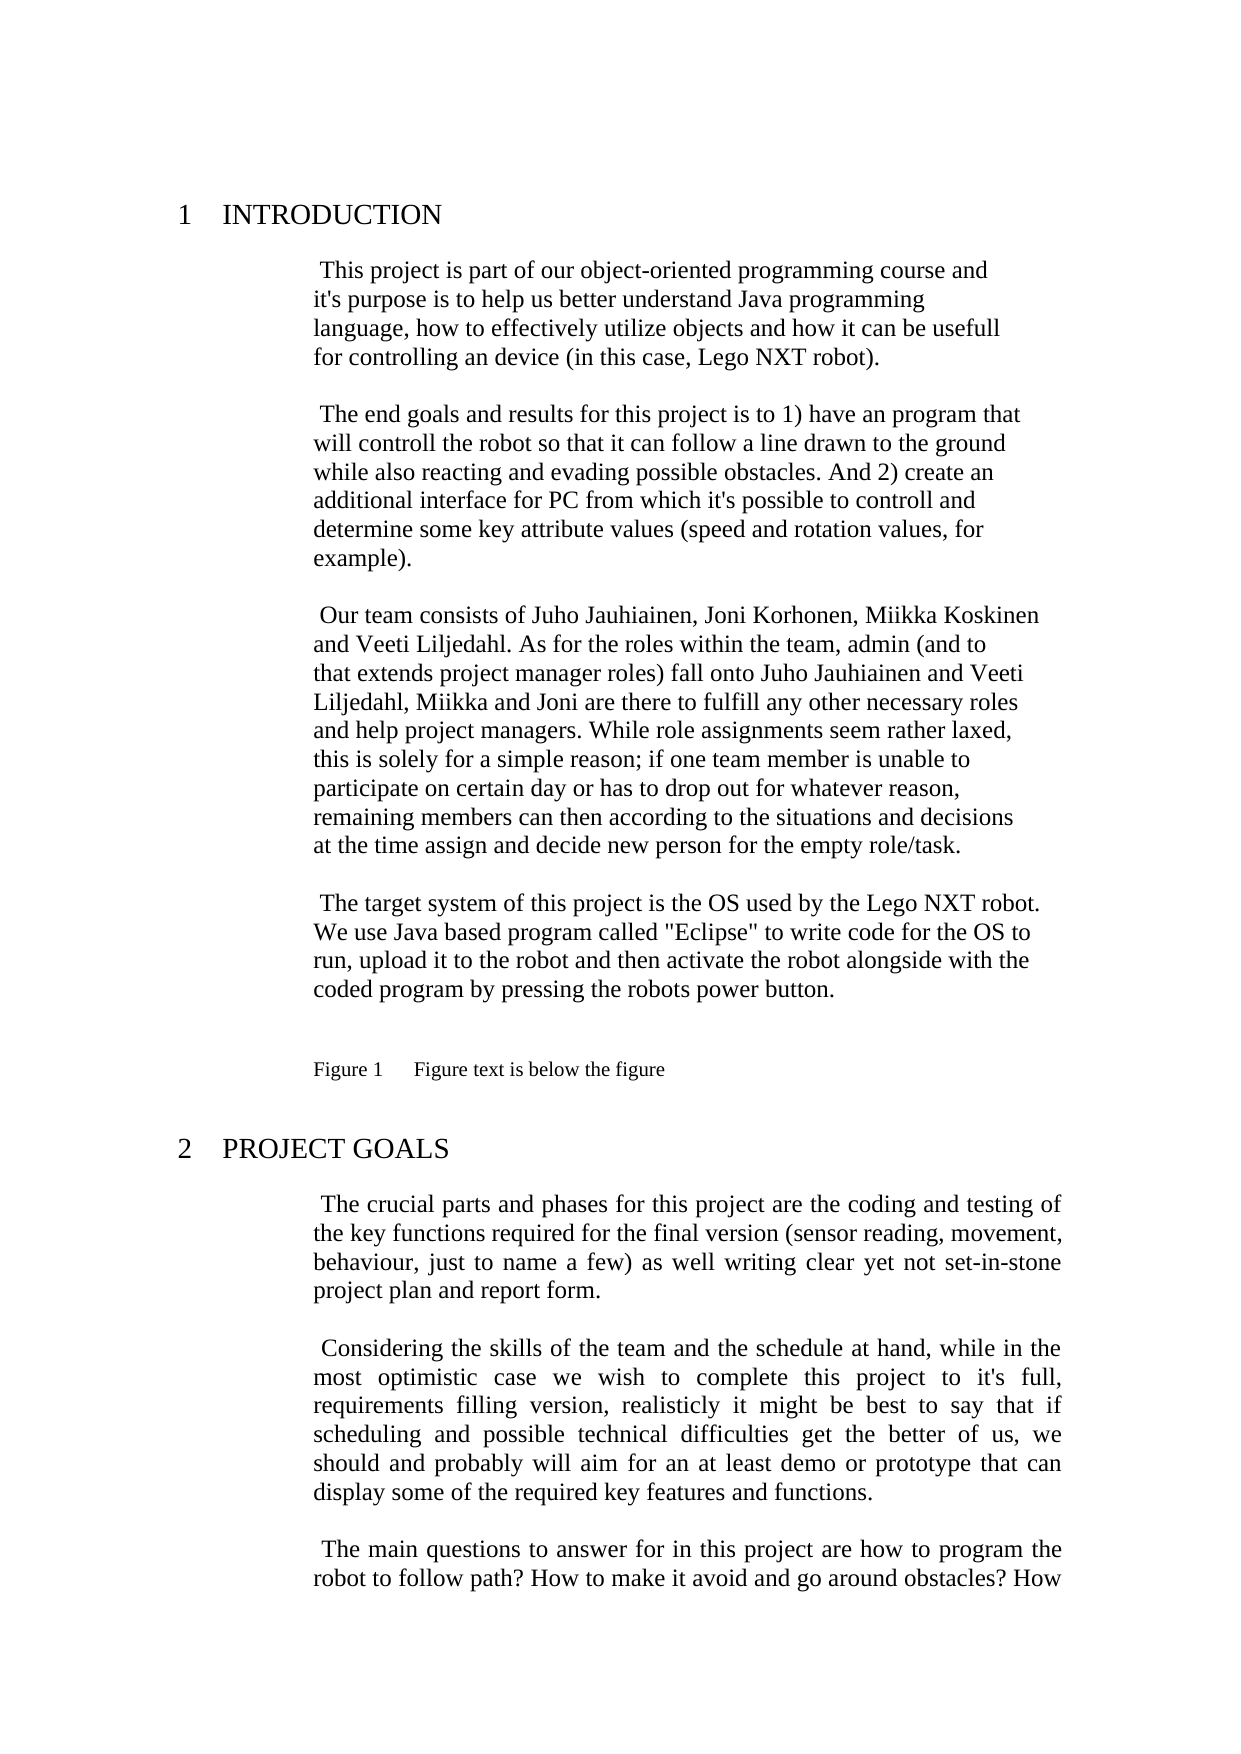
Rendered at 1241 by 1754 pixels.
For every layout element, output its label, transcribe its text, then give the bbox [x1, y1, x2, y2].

text that extends project manager roles) fall onto Juho Jauhiainen and Veeti [313, 658, 1063, 687]
text for controlling an device (in this case, Lego NXT robot). [313, 342, 1063, 370]
text The crucial parts and phases for this project are the coding and testing of the key functions required for the final version (sensor reading, movement, behaviour, just to name a few) as well writing clear yet not set-in-stone project plan and report form. [313, 1189, 1063, 1304]
text additional interface for PC from which it's possible to controll and [313, 485, 1063, 514]
text while also reacting and evading possible obstacles. And 2) create an [313, 457, 1063, 485]
text This project is part of our object-oriented programming course and [313, 255, 1063, 284]
list Figure text is below the figure [313, 1057, 1063, 1081]
text Our team consists of Juho Jauhiainen, Joni Korhonen, Miikka Koskinen [313, 600, 1063, 629]
text at the time assign and decide new person for the empty role/task. [313, 830, 1063, 859]
text this is solely for a simple reason; if one team member is unable to [313, 744, 1063, 773]
text determine some key attribute values (speed and rotation values, for [313, 514, 1063, 543]
text will controll the robot so that it can follow a line drawn to the ground [313, 428, 1063, 457]
text run, upload it to the robot and then activate the robot alongside with the [313, 945, 1063, 974]
text The main questions to answer for in this project are how to program the robot to follow path? How to make it avoid and go around obstacles? How [313, 1534, 1063, 1592]
text Considering the skills of the team and the schedule at hand, while in the most optimistic case we wish to complete this project to it's full, requirements filling version, realisticly it might be best to say that if scheduling and possible technical difficulties get the better of us, we should and probably will aim for an at least demo or prototype that can display some of the required key features and functions. [313, 1333, 1063, 1506]
text The target system of this project is the OS used by the Lego NXT robot. [313, 888, 1063, 917]
subtitle Project goals [177, 1131, 1063, 1164]
text remaining members can then according to the situations and decisions [313, 802, 1063, 830]
text it's purpose is to help us better understand Java programming [313, 284, 1063, 313]
text The end goals and results for this project is to 1) have an program that [313, 399, 1063, 428]
text example). [313, 543, 1063, 572]
text and help project managers. While role assignments seem rather laxed, [313, 715, 1063, 744]
text coded program by pressing the robots power button. [313, 974, 1063, 1003]
text and Veeti Liljedahl. As for the roles within the team, admin (and to [313, 629, 1063, 658]
text Liljedahl, Miikka and Joni are there to fulfill any other necessary roles [313, 687, 1063, 715]
text participate on certain day or has to drop out for whatever reason, [313, 773, 1063, 802]
subtitle INTroduction [177, 197, 1063, 230]
text language, how to effectively utilize objects and how it can be usefull [313, 313, 1063, 342]
text We use Java based program called "Eclipse" to write code for the OS to [313, 917, 1063, 945]
